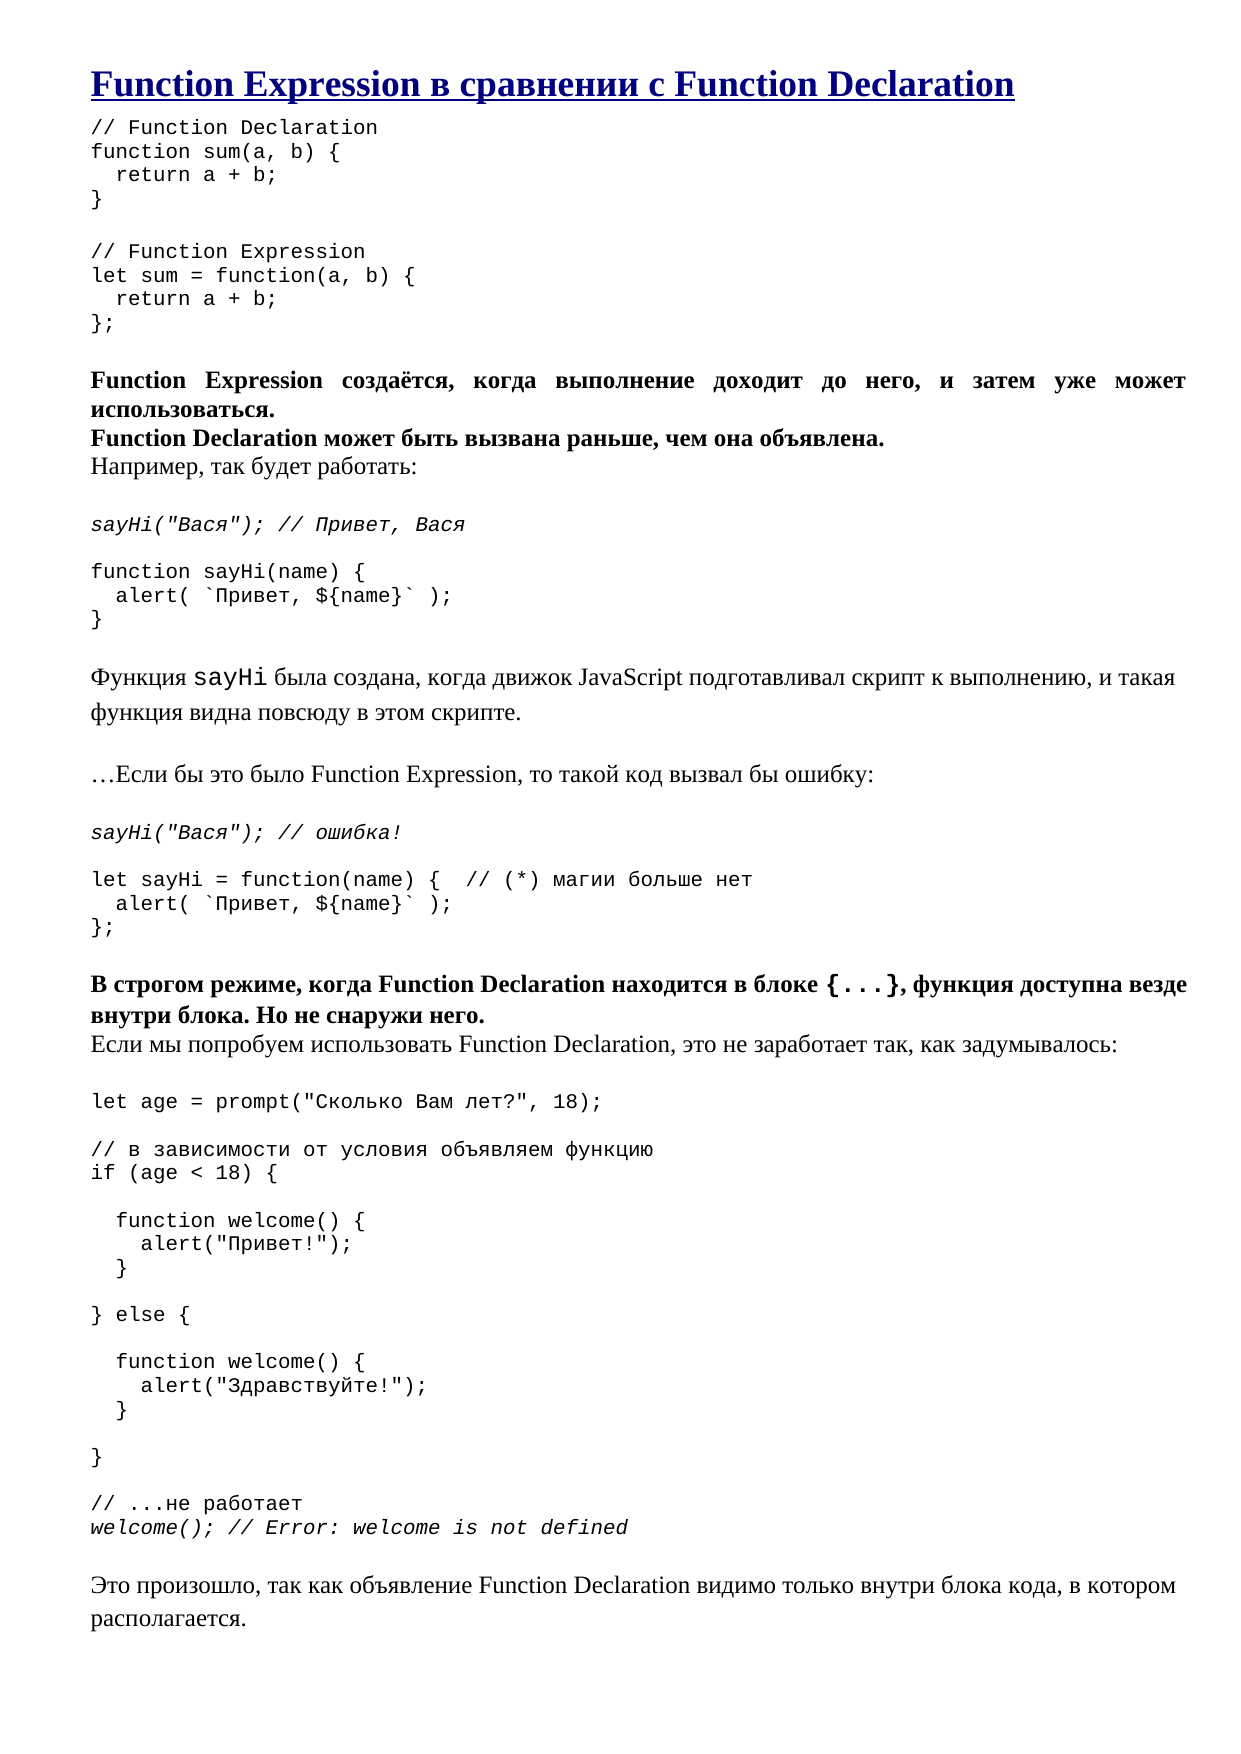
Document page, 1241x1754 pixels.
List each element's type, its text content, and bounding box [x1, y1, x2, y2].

text Function Declaration может быть вызвана раньше, чем она объявлена. [90, 423, 1187, 451]
text welcome(); // Error: welcome is not defined [90, 1517, 1187, 1541]
text function welcome() { [90, 1352, 1187, 1375]
text // ...не работает [90, 1493, 1187, 1517]
text let sayHi = function(name) { // (*) магии больше нет [90, 869, 1187, 893]
text if (age < 18) { [90, 1162, 1187, 1186]
text Например, так будет работать: [90, 451, 1187, 480]
text }; [90, 916, 1187, 940]
text Функция sayHi была создана, когда движок JavaScript подготавливал скрипт к выполнению, и такая функция видна повсюду в этом скрипте. [90, 662, 1187, 725]
text Если мы попробуем использовать Function Declaration, это не заработает так, как задумывалось: [90, 1029, 1187, 1058]
text let sum = function(a, b) { [90, 265, 1187, 288]
text alert("Здравствуйте!"); [90, 1375, 1187, 1399]
text function sum(a, b) { [90, 141, 1187, 164]
text return a + b; [90, 288, 1187, 312]
text alert("Привет!"); [90, 1233, 1187, 1257]
text // Function Expression [90, 241, 1187, 265]
text Function Expression создаётся, когда выполнение доходит до него, и затем уже может использоваться. [90, 365, 1187, 423]
text sayHi("Вася"); // Привет, Вася [90, 514, 1187, 537]
text } [90, 188, 1187, 212]
text alert( `Привет, ${name}` ); [90, 585, 1187, 608]
text В строгом режиме, когда Function Declaration находится в блоке {...}, функция доступна везде внутри блока. Но не снаружи него. [90, 969, 1187, 1029]
text } [90, 1399, 1187, 1422]
text function welcome() { [90, 1210, 1187, 1233]
text } [90, 608, 1187, 632]
text let age = prompt("Сколько Вам лет?", 18); [90, 1091, 1187, 1115]
text return a + b; [90, 164, 1187, 188]
text } [90, 1446, 1187, 1470]
text // в зависимости от условия объявляем функцию [90, 1139, 1187, 1162]
text } [90, 1257, 1187, 1281]
text alert( `Привет, ${name}` ); [90, 893, 1187, 916]
subtitle Function Expression в сравнении с Function Declaration [90, 61, 1187, 104]
text // Function Declaration [90, 117, 1187, 141]
text }; [90, 312, 1187, 336]
text } else { [90, 1304, 1187, 1328]
text …Если бы это было Function Expression, то такой код вызвал бы ошибку: [90, 759, 1187, 788]
text function sayHi(name) { [90, 561, 1187, 585]
text sayHi("Вася"); // ошибка! [90, 822, 1187, 845]
text Это произошло, так как объявление Function Declaration видимо только внутри блока кода, в котором располагается. [90, 1570, 1187, 1632]
